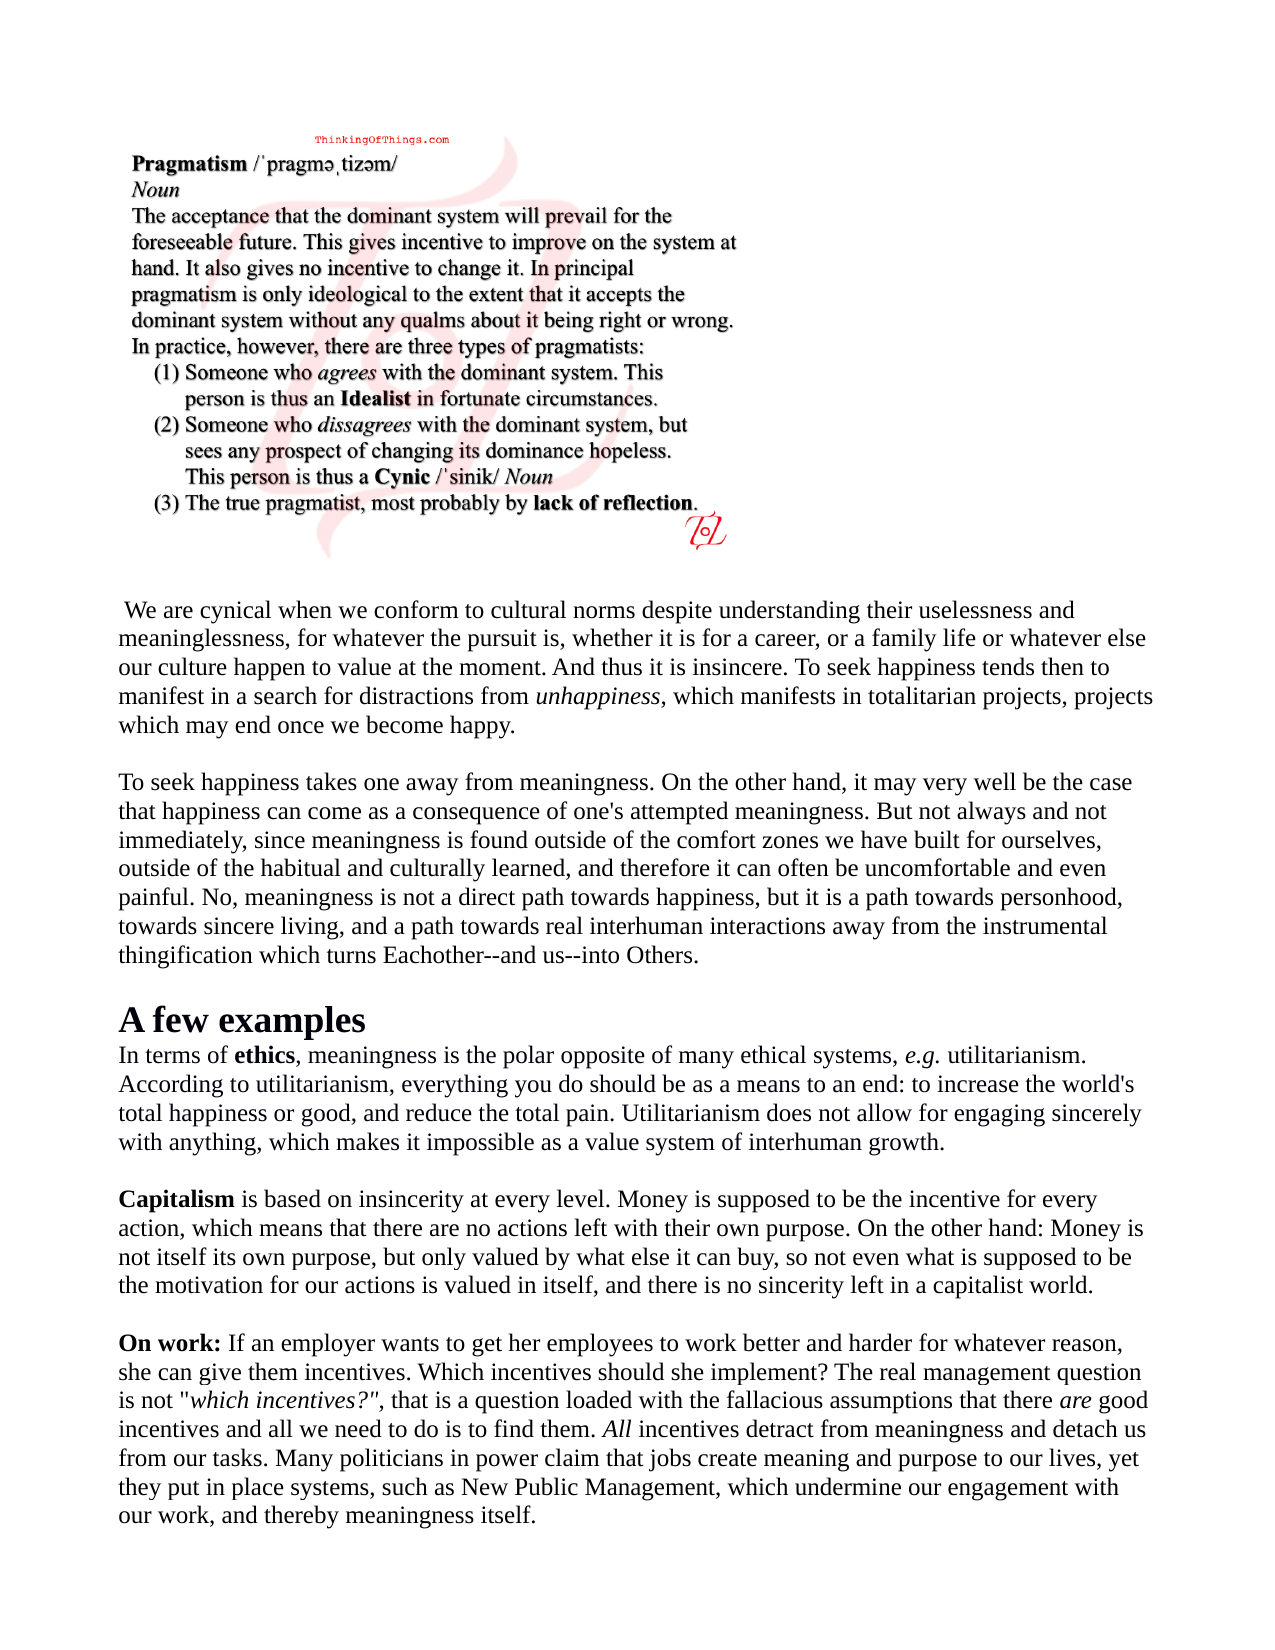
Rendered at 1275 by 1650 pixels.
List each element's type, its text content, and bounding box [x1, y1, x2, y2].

text On work: If an employer wants to get her employees to work better and harder for whatever reason, she can give them incentives. Which incentives should she implement? The real management question is not "which incentives?", that is a question loaded with the fallacious assumptions that there are good incentives and all we need to do is to find them. All incentives detract from meaningness and detach us from our tasks. Many politicians in power claim that jobs create meaning and purpose to our lives, yet they put in place systems, such as New Public Management, which undermine our engagement with our work, and thereby meaningness itself. [118, 1328, 1157, 1529]
text In terms of ethics, meaningness is the polar opposite of many ethical systems, e.g. utilitarianism. According to utilitarianism, everything you do should be as a means to an end: to increase the world's total happiness or good, and reduce the total pain. Utilitarianism does not allow for engaging sincerely with anything, which makes it impossible as a value system of interhuman growth. [118, 1040, 1157, 1155]
text We are cynical when we conform to cultural norms despite understanding their uselessness and meaninglessness, for whatever the pursuit is, whether it is for a career, or a family life or whatever else our culture happen to value at the moment. And thus it is insincere. To seek happiness tends then to manifest in a search for distractions from unhappiness, which manifests in totalitarian projects, projects which may end once we become happy. [118, 595, 1157, 738]
subtitle A few examples [118, 997, 1157, 1040]
picture [118, 118, 754, 595]
text Capitalism is based on insincerity at every level. Money is supposed to be the incentive for every action, which means that there are no actions left with their own purpose. On the other hand: Money is not itself its own purpose, but only valued by what else it can buy, so not even what is supposed to be the motivation for our actions is valued in itself, and there is no sincerity left in a capitalist world. [118, 1184, 1157, 1299]
text To seek happiness takes one away from meaningness. On the other hand, it may very well be the case that happiness can come as a consequence of one's attempted meaningness. But not always and not immediately, since meaningness is found outside of the comfort zones we have built for ourselves, outside of the habitual and culturally learned, and therefore it can often be uncomfortable and even painful. No, meaningness is not a direct path towards happiness, but it is a path towards personhood, towards sincere living, and a path towards real interhuman interactions away from the instrumental thingification which turns Eachother--and us--into Others. [118, 767, 1157, 968]
